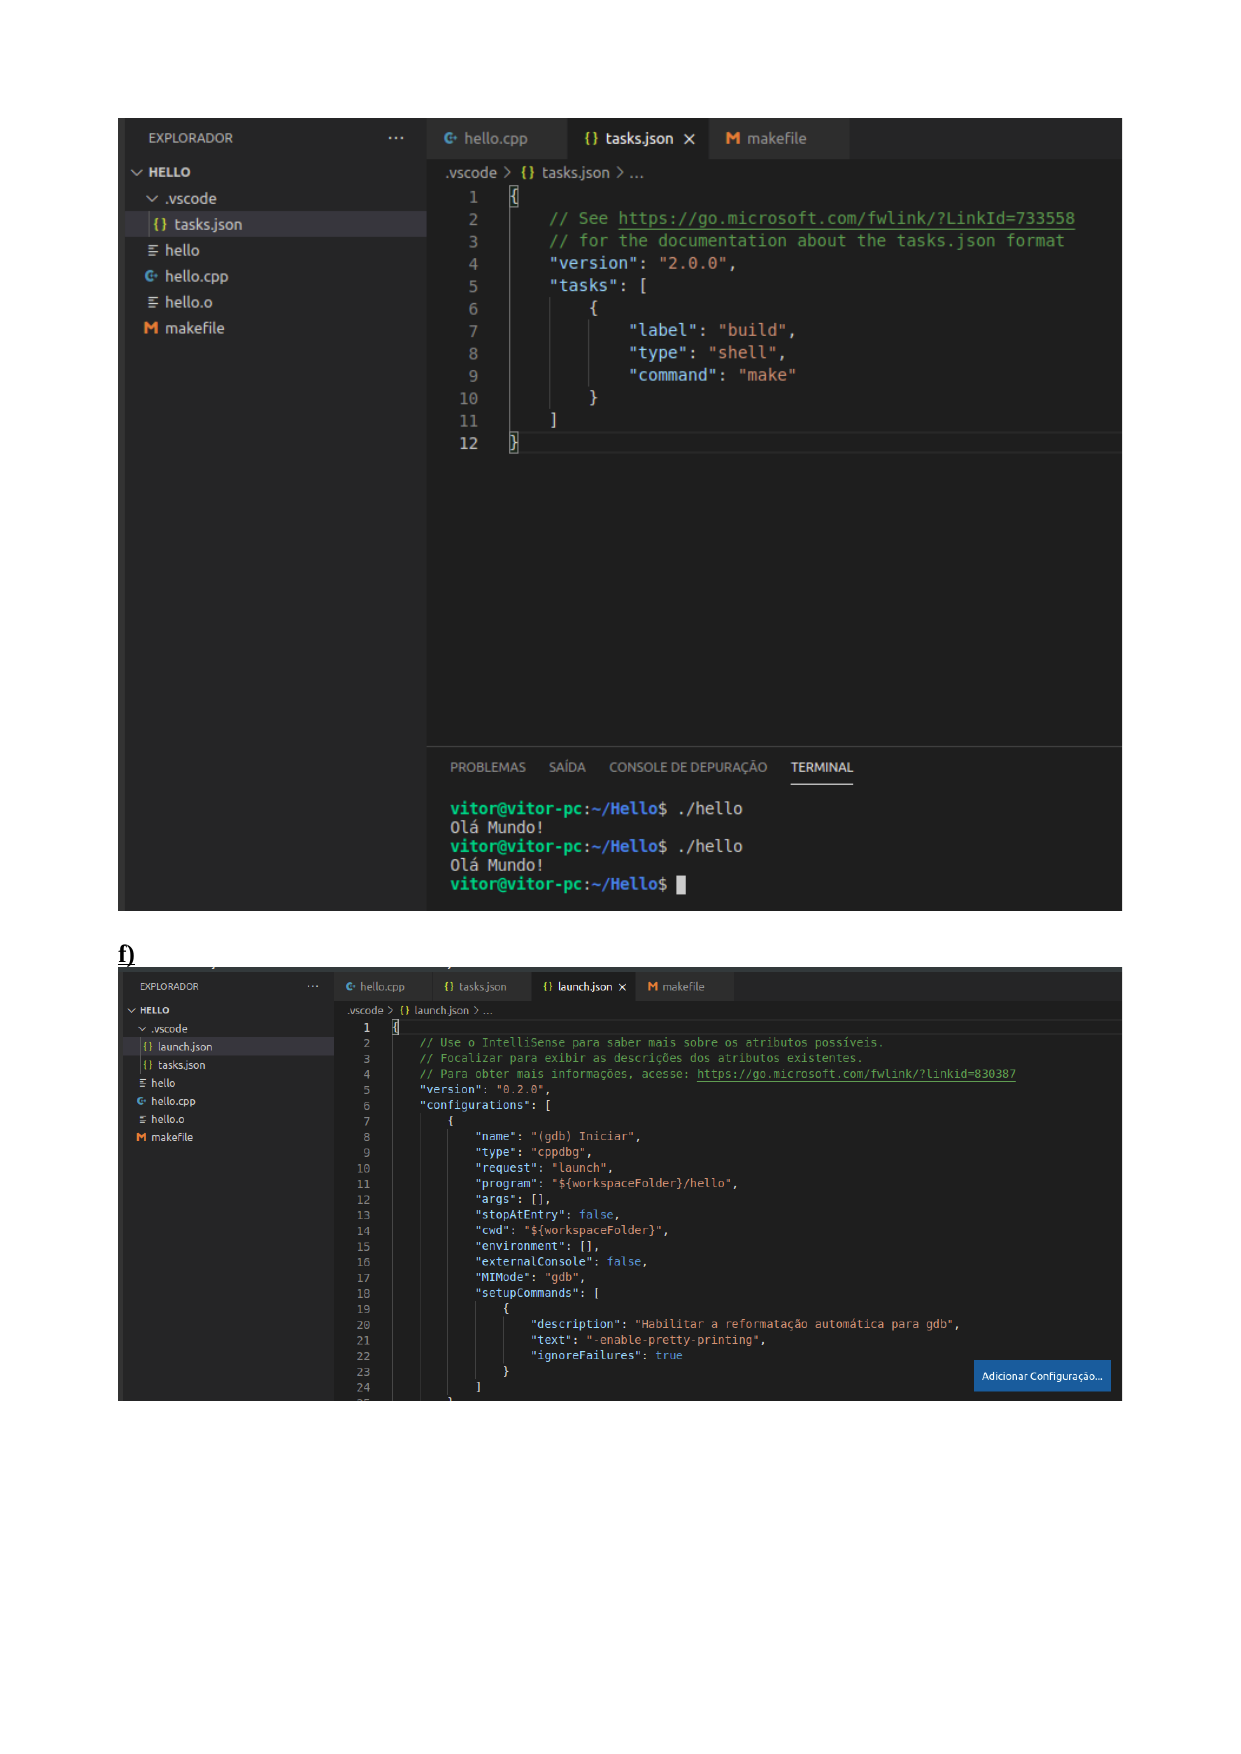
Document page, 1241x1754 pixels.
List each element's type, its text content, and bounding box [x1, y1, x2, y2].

picture [118, 967, 1123, 1401]
text f) [118, 939, 1122, 967]
picture [118, 118, 1123, 911]
